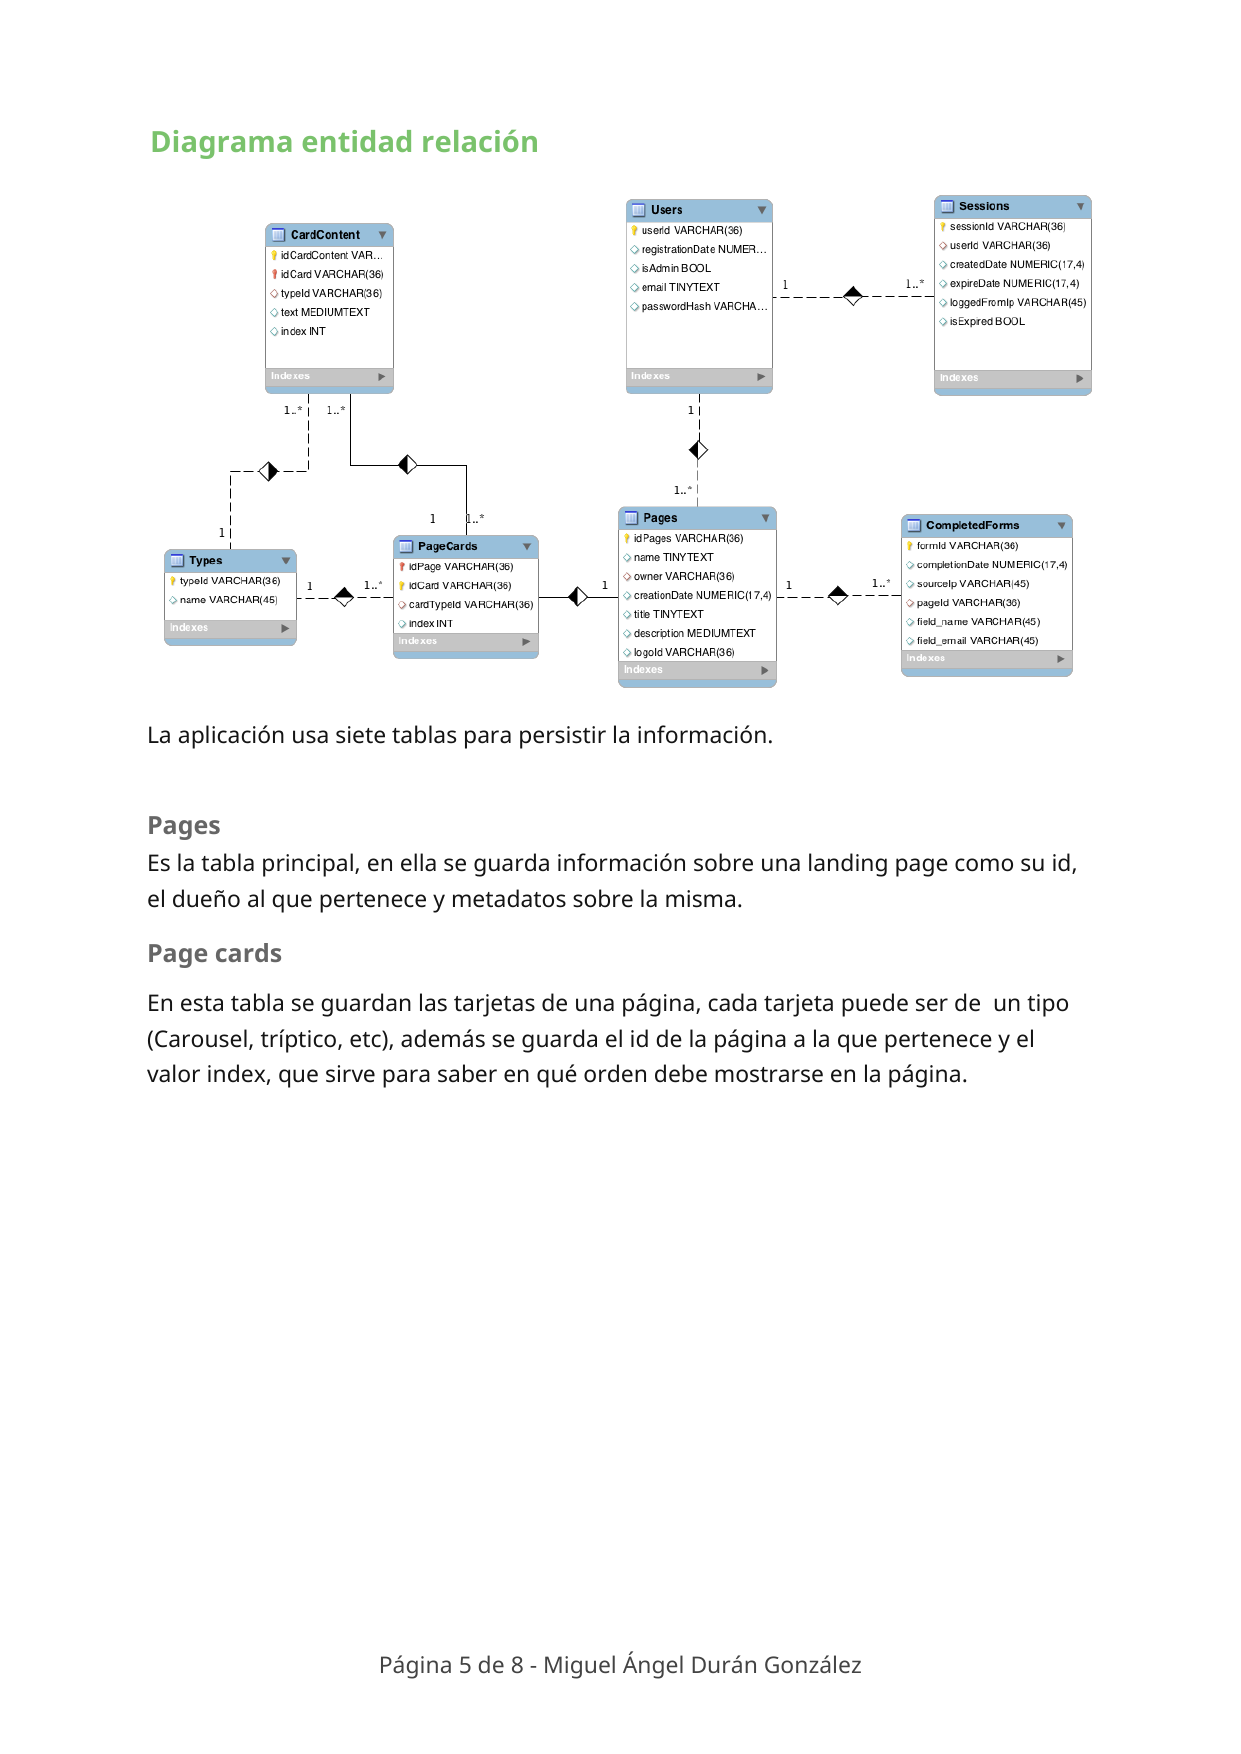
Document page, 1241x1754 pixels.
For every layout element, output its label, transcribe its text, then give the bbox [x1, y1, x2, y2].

text En esta tabla se guardan las tarjetas de una página, cada tarjeta puede ser de un tipo (Carousel, tríptico, etc), además se guarda el id de la página a la que pertenece y el valor index, que sirve para saber en qué orden debe mostrarse en la página. [147, 987, 1092, 1090]
text La aplicación usa siete tablas para persistir la información. [147, 719, 1092, 751]
text Es la tabla principal, en ella se guarda información sobre una landing page como su id, el dueño al que pertenece y metadatos sobre la misma. [147, 847, 1092, 914]
picture [154, 185, 1100, 696]
subtitle Diagrama entidad relación [150, 121, 1090, 161]
subtitle Pages [147, 808, 1092, 842]
subtitle Page cards [147, 936, 1092, 969]
